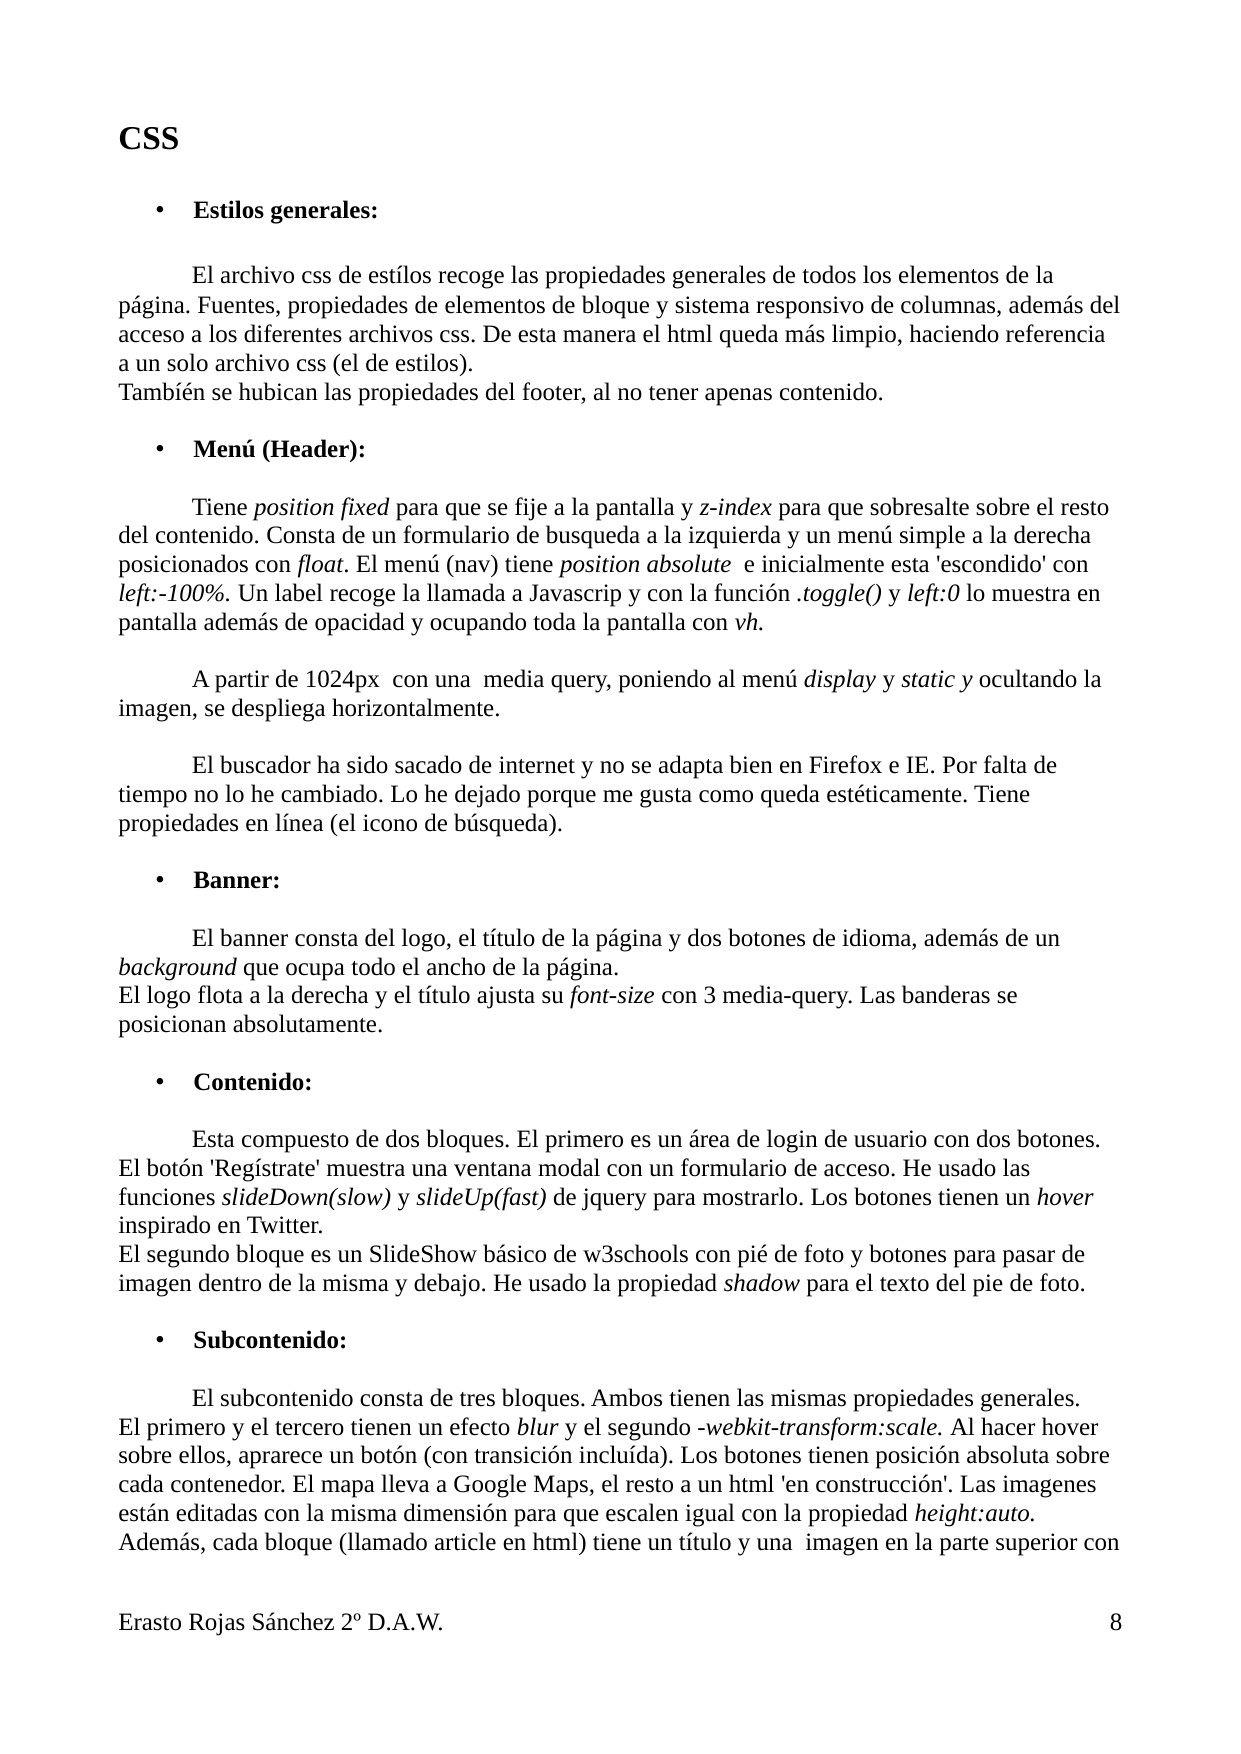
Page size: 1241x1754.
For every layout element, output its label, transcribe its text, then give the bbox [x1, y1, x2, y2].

text El banner consta del logo, el título de la página y dos botones de idioma, además de un background que ocupa todo el ancho de la página. [118, 923, 1122, 981]
text A partir de 1024px con una media query, poniendo al menú display y static y ocultando la imagen, se despliega horizontalmente. [118, 664, 1122, 722]
list Banner: [156, 866, 1122, 894]
text El buscador ha sido sacado de internet y no se adapta bien en Firefox e IE. Por falta de tiempo no lo he cambiado. Lo he dejado porque me gusta como queda estéticamente. Tiene propiedades en línea (el icono de búsqueda). [118, 751, 1122, 837]
list Contenido: [156, 1067, 1122, 1096]
text El archivo css de estílos recoge las propiedades generales de todos los elementos de la página. Fuentes, propiedades de elementos de bloque y sistema responsivo de columnas, además del acceso a los diferentes archivos css. De esta manera el html queda más limpio, haciendo referencia a un solo archivo css (el de estilos). [118, 252, 1122, 377]
text Tambíén se hubican las propiedades del footer, al no tener apenas contenido. [118, 377, 1122, 406]
text CSS [118, 118, 1122, 156]
text El logo flota a la derecha y el título ajusta su font-size con 3 media-query. Las banderas se posicionan absolutamente. [118, 981, 1122, 1038]
list Estilos generales: [156, 195, 1122, 223]
text Tiene position fixed para que se fije a la pantalla y z-index para que sobresalte sobre el resto del contenido. Consta de un formulario de busqueda a la izquierda y un menú simple a la derecha posicionados con float. El menú (nav) tiene position absolute e inicialmente esta 'escondido' con left:-100%. Un label recoge la llamada a Javascrip y con la función .toggle() y left:0 lo muestra en pantalla además de opacidad y ocupando toda la pantalla con vh. [118, 492, 1122, 636]
text Esta compuesto de dos bloques. El primero es un área de login de usuario con dos botones. El botón 'Regístrate' muestra una ventana modal con un formulario de acceso. He usado las funciones slideDown(slow) y slideUp(fast) de jquery para mostrarlo. Los botones tienen un hover inspirado en Twitter. [118, 1124, 1122, 1239]
text Además, cada bloque (llamado article en html) tiene un título y una imagen en la parte superior con [118, 1527, 1122, 1556]
text El subcontenido consta de tres bloques. Ambos tienen las mismas propiedades generales. [118, 1383, 1122, 1412]
text El segundo bloque es un SlideShow básico de w3schools con pié de foto y botones para pasar de imagen dentro de la misma y debajo. He usado la propiedad shadow para el texto del pie de foto. [118, 1239, 1122, 1297]
list Menú (Header): [156, 434, 1122, 463]
list Subcontenido: [156, 1326, 1122, 1354]
text El primero y el tercero tienen un efecto blur y el segundo -webkit-transform:scale. Al hacer hover sobre ellos, aprarece un botón (con transición incluída). Los botones tienen posición absoluta sobre cada contenedor. El mapa lleva a Google Maps, el resto a un html 'en construcción'. Las imagenes están editadas con la misma dimensión para que escalen igual con la propiedad height:auto. [118, 1412, 1122, 1527]
